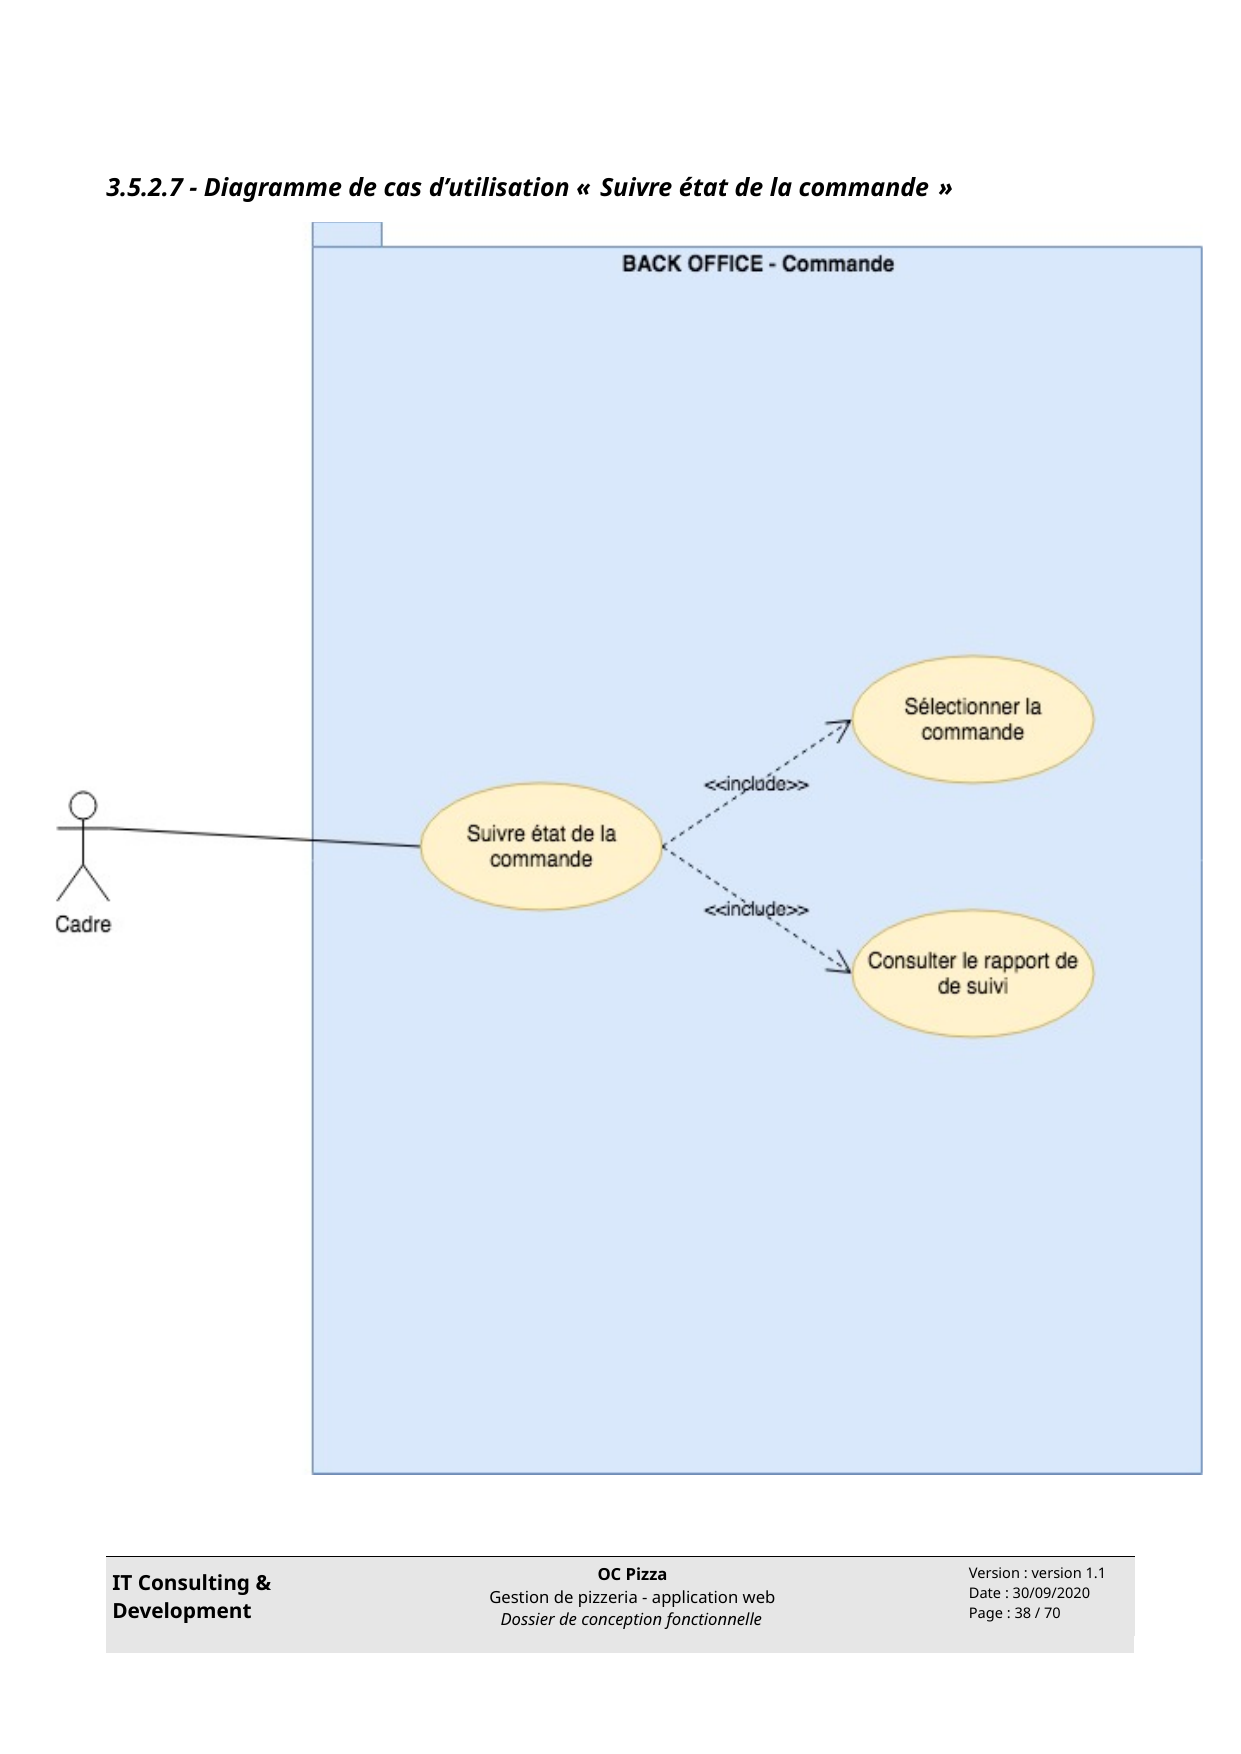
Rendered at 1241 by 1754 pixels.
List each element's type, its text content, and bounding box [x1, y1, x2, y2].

picture [55, 222, 1203, 1475]
subtitle Diagramme de cas d’utilisation « Suivre état de la commande » [106, 169, 1134, 203]
